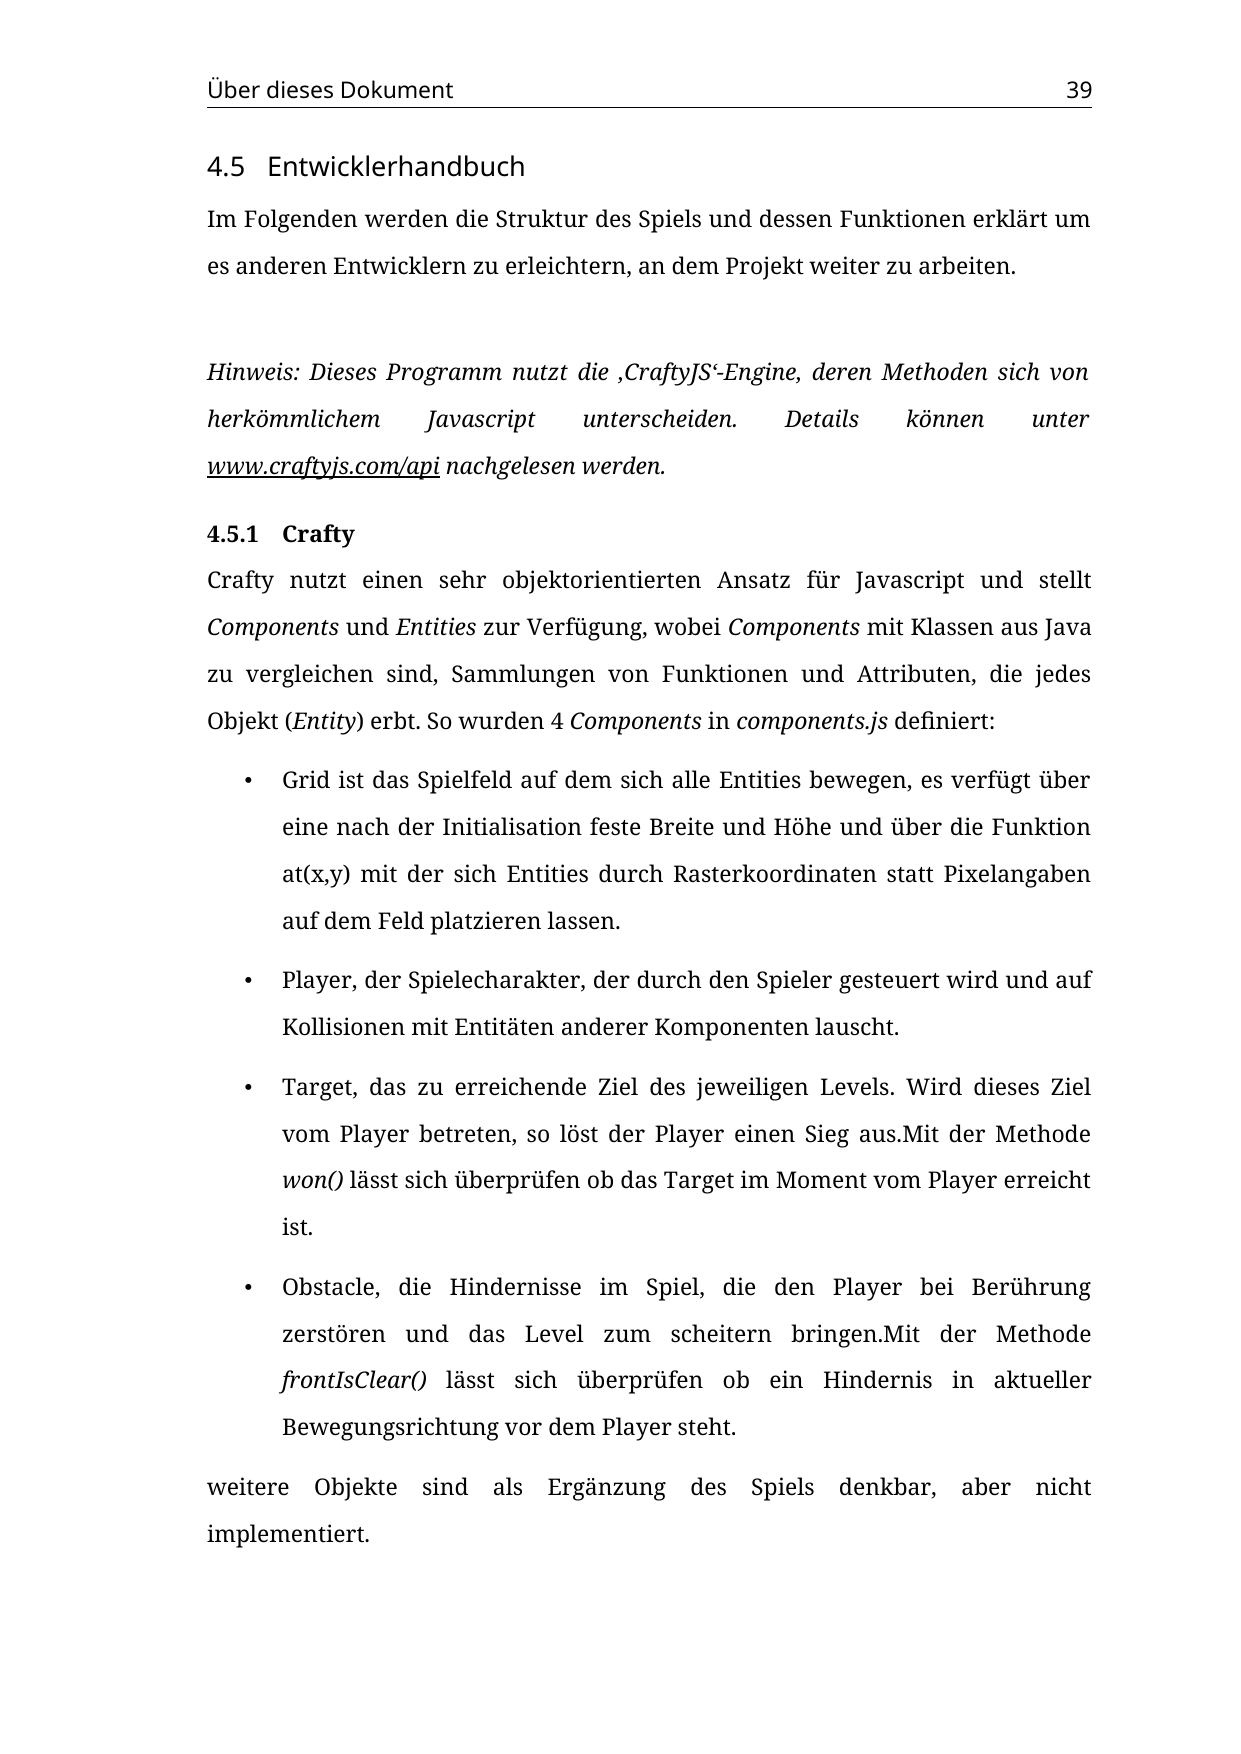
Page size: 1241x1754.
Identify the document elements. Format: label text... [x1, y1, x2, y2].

text Im Folgenden werden die Struktur des Spiels und dessen Funktionen erklärt um es anderen Entwicklern zu erleichtern, an dem Projekt weiter zu arbeiten. [207, 203, 1092, 281]
text Crafty nutzt einen sehr objektorientierten Ansatz für Javascript und stellt Components und Entities zur Verfügung, wobei Components mit Klassen aus Java zu vergleichen sind, Sammlungen von Funktionen und Attributen, die jedes Objekt (Entity) erbt. So wurden 4 Components in components.js definiert: [207, 564, 1092, 736]
list Player, der Spielecharakter, der durch den Spieler gesteuert wird und auf Kollisionen mit Entitäten anderer Komponenten lauscht. [244, 964, 1092, 1043]
text weitere Objekte sind als Ergänzung des Spiels denkbar, aber nicht implementiert. [207, 1471, 1092, 1549]
list Target, das zu erreichende Ziel des jeweiligen Levels. Wird dieses Ziel vom Player betreten, so löst der Player einen Sieg aus. Mit der Methode won() lässt sich überprüfen ob das Target im Moment vom Player erreicht ist. [244, 1071, 1092, 1243]
list Obstacle, die Hindernisse im Spiel, die den Player bei Berührung zerstören und das Level zum scheitern bringen. Mit der Methode frontIsClear() lässt sich überprüfen ob ein Hindernis in aktueller Bewegungsrichtung vor dem Player steht. [244, 1271, 1092, 1443]
subtitle Entwicklerhandbuch [207, 148, 1092, 184]
text Hinweis: Dieses Programm nutzt die ‚CraftyJS‘-Engine, deren Methoden sich von herkömmlichem Javascript unterscheiden. Details können unter www.craftyjs.com/api nachgelesen werden. [207, 356, 1092, 481]
list Grid ist das Spielfeld auf dem sich alle Entities bewegen, es verfügt über eine nach der Initialisation feste Breite und Höhe und über die Funktion at(x,y) mit der sich Entities durch Rasterkoordinaten statt Pixelangaben auf dem Feld platzieren lassen. [244, 764, 1092, 936]
subtitle Crafty [207, 518, 1092, 549]
